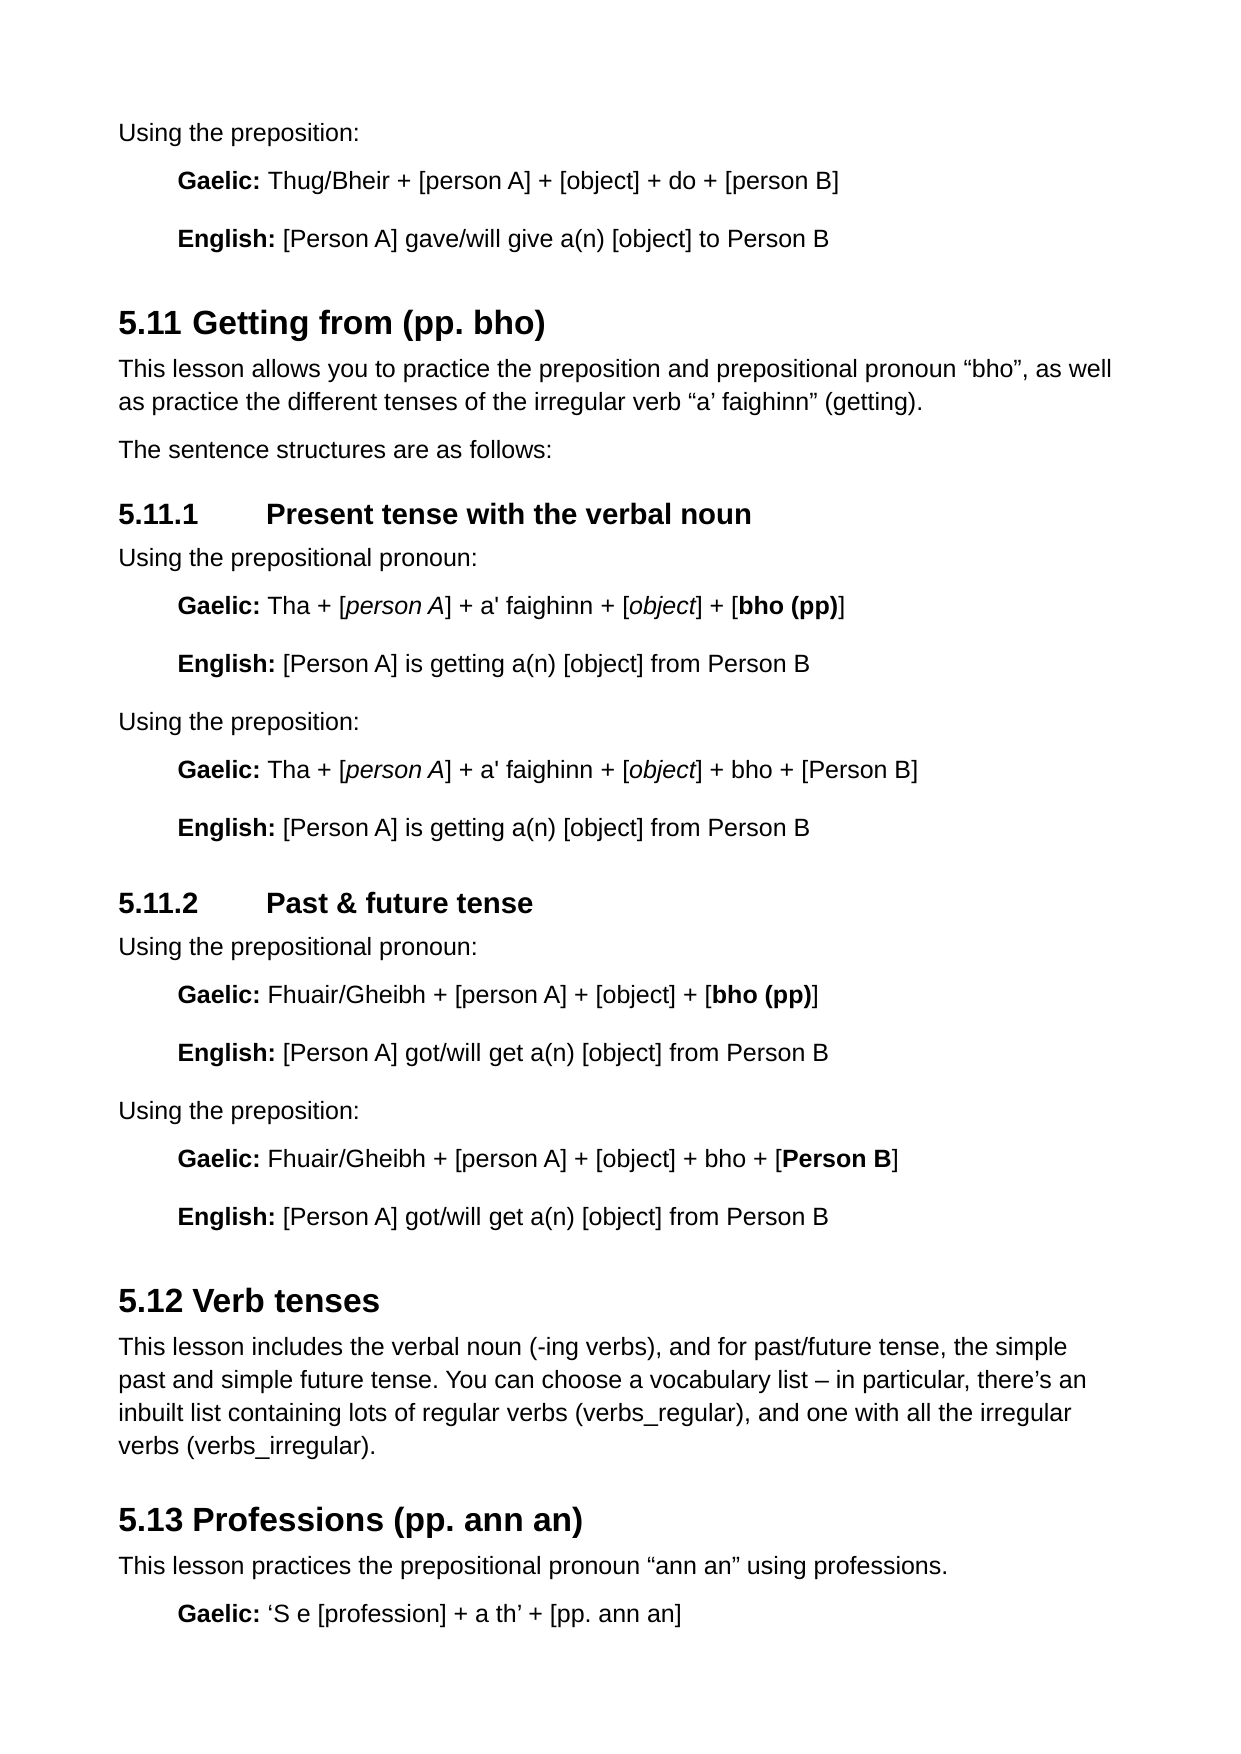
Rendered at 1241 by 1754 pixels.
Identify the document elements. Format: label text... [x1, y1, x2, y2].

text Using the prepositional pronoun: [118, 543, 1122, 572]
text This lesson includes the verbal noun (-ing verbs), and for past/future tense, the simple past and simple future tense. You can choose a vocabulary list – in particular, there’s an inbuilt list containing lots of regular verbs (verbs_regular), and one with all the irregular verbs (verbs_irregular). [118, 1332, 1122, 1460]
text English: [Person A] got/will get a(n) [object] from Person B [177, 1038, 1063, 1067]
text English: [Person A] is getting a(n) [object] from Person B [177, 813, 1063, 842]
text Gaelic: Fhuair/Gheibh + [person A] + [object] + [bho (pp)] [177, 980, 1063, 1008]
subtitle Past & future tense [118, 886, 1122, 920]
text English: [Person A] got/will get a(n) [object] from Person B [177, 1202, 1063, 1231]
text Using the preposition: [118, 1096, 1122, 1125]
text English: [Person A] gave/will give a(n) [object] to Person B [177, 224, 1063, 253]
subtitle Present tense with the verbal noun [118, 497, 1122, 531]
text The sentence structures are as follows: [118, 435, 1122, 463]
subtitle Getting from (pp. bho) [118, 303, 1122, 342]
text Using the preposition: [118, 118, 1122, 147]
text This lesson practices the prepositional pronoun “ann an” using professions. [118, 1551, 1122, 1580]
text English: [Person A] is getting a(n) [object] from Person B [177, 649, 1063, 678]
text Gaelic: ‘S e [profession] + a th’ + [pp. ann an] [177, 1598, 1063, 1627]
subtitle Professions (pp. ann an) [118, 1500, 1122, 1538]
text Gaelic: Tha + [person A] + a' faighinn + [object] + bho + [Person B] [177, 755, 1063, 784]
text Gaelic: Fhuair/Gheibh + [person A] + [object] + bho + [Person B] [177, 1144, 1063, 1173]
text Gaelic: Thug/Bheir + [person A] + [object] + do + [person B] [177, 166, 1063, 194]
text Using the prepositional pronoun: [118, 932, 1122, 961]
text This lesson allows you to practice the preposition and prepositional pronoun “bho”, as well as practice the different tenses of the irregular verb “a’ faighinn” (getting). [118, 354, 1122, 416]
text Using the preposition: [118, 707, 1122, 736]
subtitle Verb tenses [118, 1281, 1122, 1320]
text Gaelic: Tha + [person A] + a' faighinn + [object] + [bho (pp)] [177, 591, 1063, 619]
